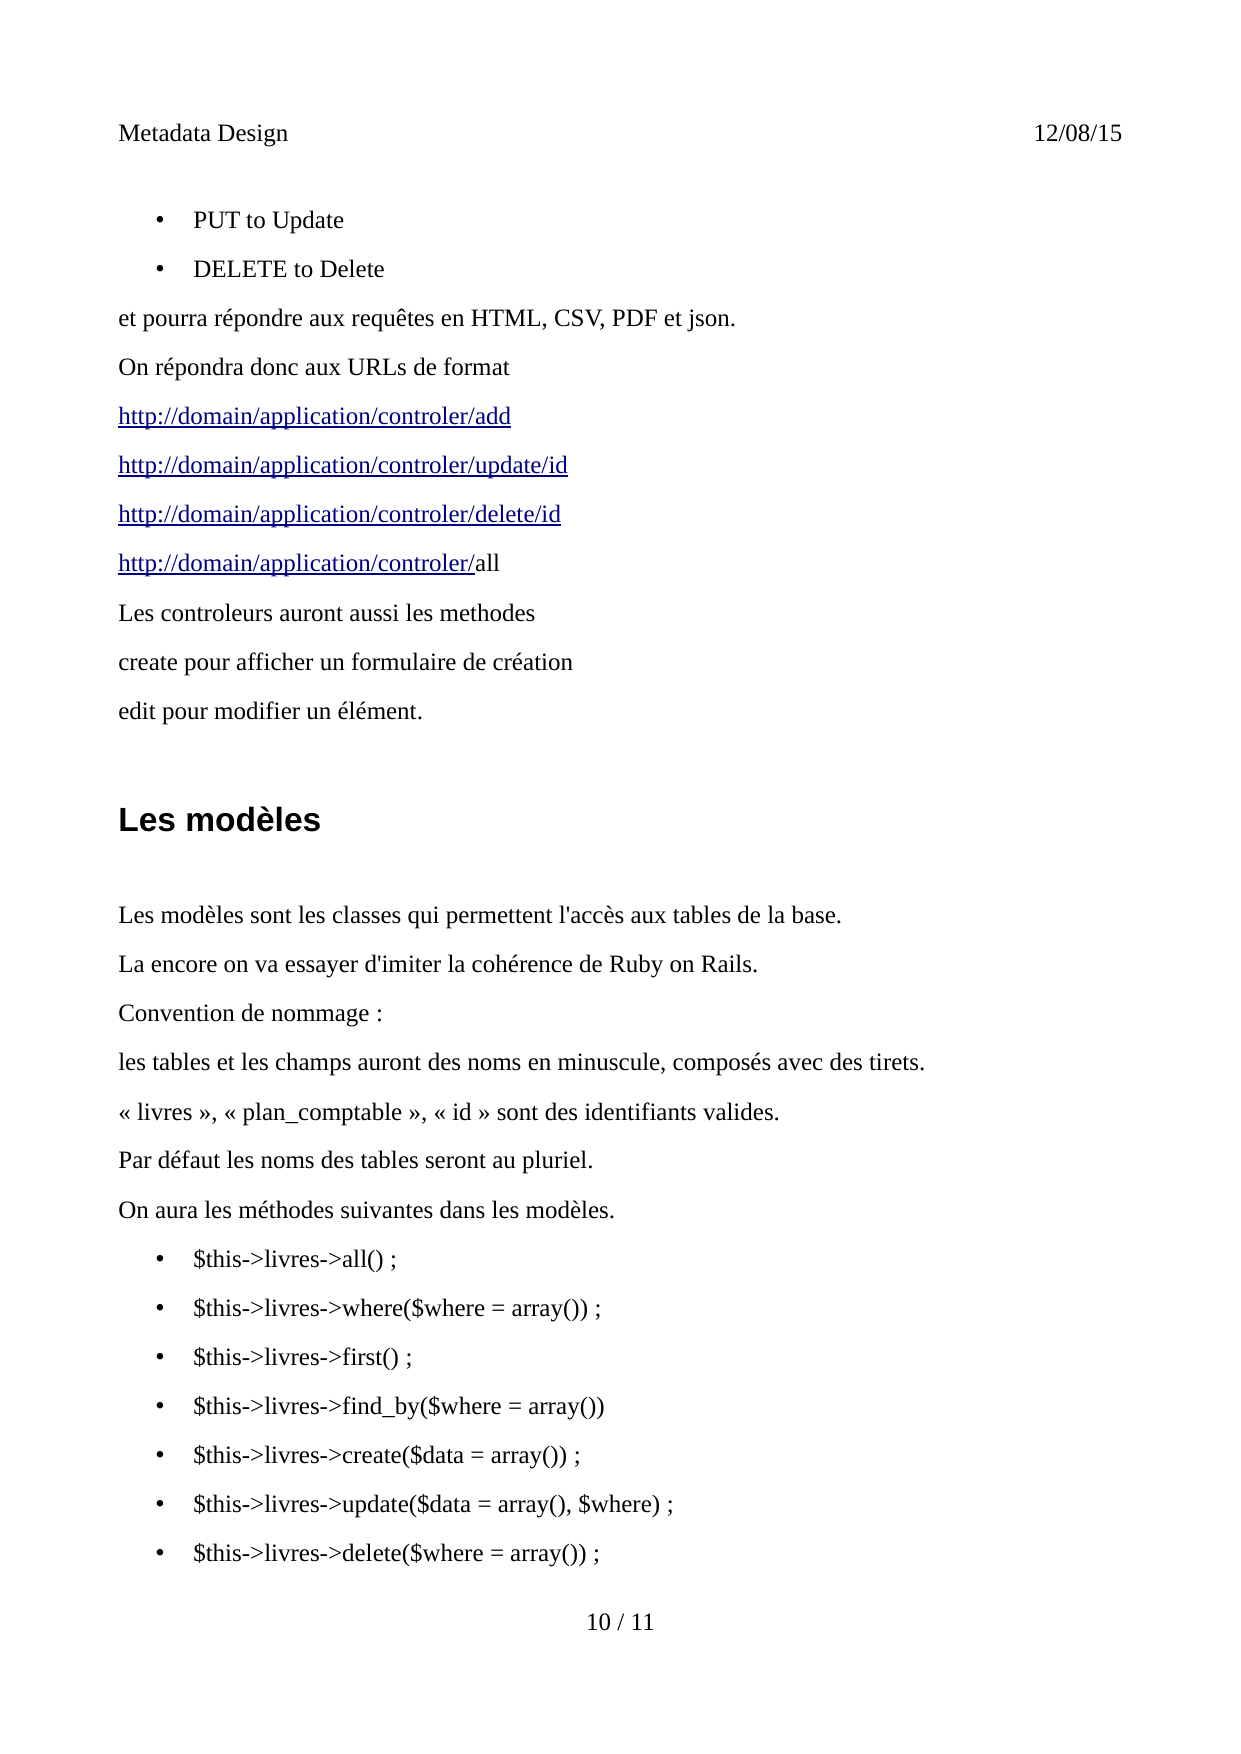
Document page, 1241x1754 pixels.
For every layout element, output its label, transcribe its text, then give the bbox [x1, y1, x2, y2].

list $this->livres->create($data = array()) ; [156, 1440, 1122, 1469]
text Les modèles sont les classes qui permettent l'accès aux tables de la base. [118, 900, 1122, 929]
text On répondra donc aux URLs de format [118, 352, 1122, 381]
text les tables et les champs auront des noms en minuscule, composés avec des tirets. [118, 1047, 1122, 1076]
list $this->livres->find_by($where = array()) [156, 1391, 1122, 1420]
text Les controleurs auront aussi les methodes [118, 598, 1122, 626]
list $this->livres->update($data = array(), $where) ; [156, 1489, 1122, 1518]
text La encore on va essayer d'imiter la cohérence de Ruby on Rails. [118, 949, 1122, 978]
text « livres », « plan_comptable », « id » sont des identifiants valides. [118, 1097, 1122, 1125]
text On aura les méthodes suivantes dans les modèles. [118, 1195, 1122, 1223]
text et pourra répondre aux requêtes en HTML, CSV, PDF et json. [118, 303, 1122, 332]
list DELETE to Delete [156, 254, 1122, 283]
text Convention de nommage : [118, 998, 1122, 1027]
list $this->livres->first() ; [156, 1342, 1122, 1371]
text edit pour modifier un élément. [118, 696, 1122, 724]
list $this->livres->where($where = array()) ; [156, 1293, 1122, 1322]
list $this->livres->delete($where = array()) ; [156, 1538, 1122, 1567]
text Par défaut les noms des tables seront au pluriel. [118, 1146, 1122, 1174]
text http://domain/application/controler/add [118, 401, 1122, 430]
list $this->livres->all() ; [156, 1244, 1122, 1272]
text create pour afficher un formulaire de création [118, 647, 1122, 675]
text http://domain/application/controler/all [118, 548, 1122, 577]
list PUT to Update [156, 205, 1122, 234]
text http://domain/application/controler/delete/id [118, 499, 1122, 528]
text http://domain/application/controler/update/id [118, 450, 1122, 479]
subtitle Les modèles [118, 800, 1122, 839]
